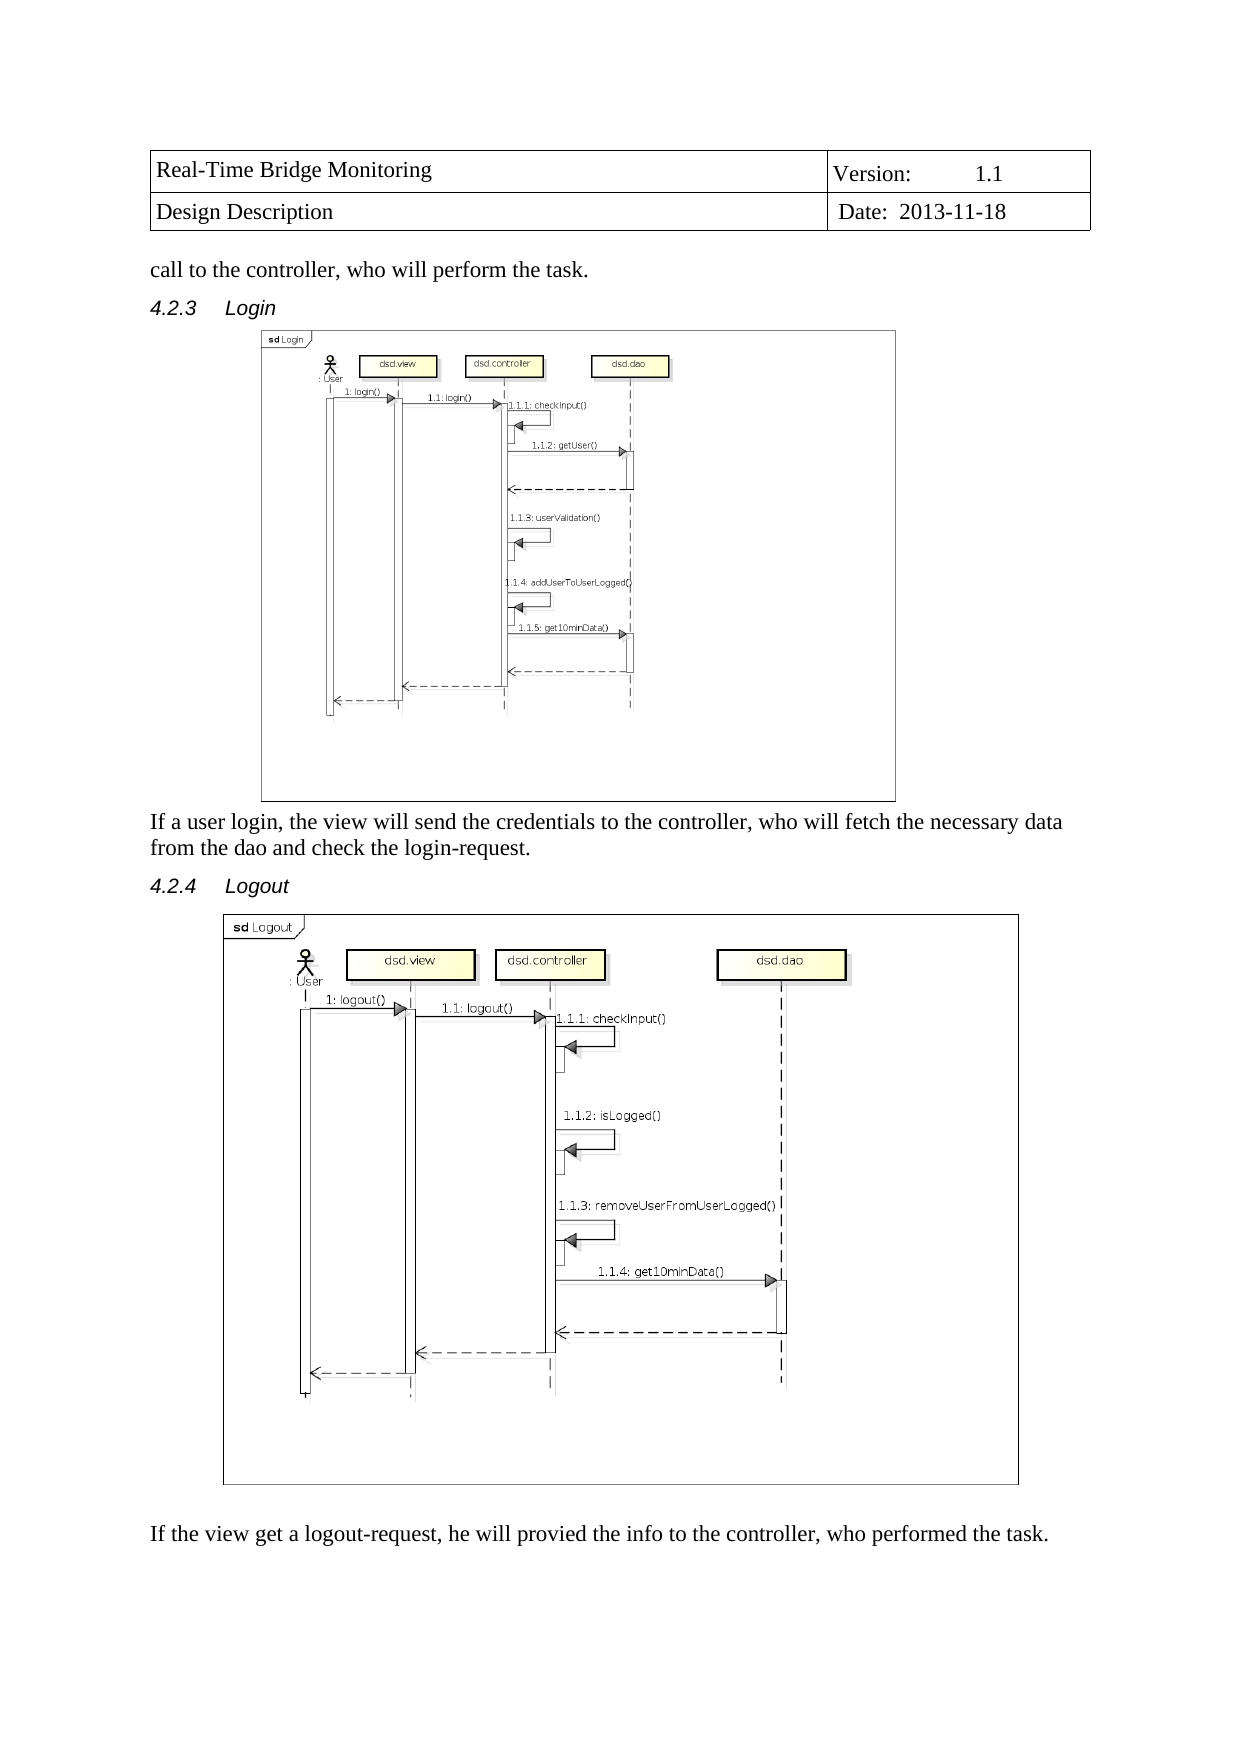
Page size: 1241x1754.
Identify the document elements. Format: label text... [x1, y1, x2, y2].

picture [254, 323, 902, 808]
text If a user login, the view will send the credentials to the controller, who will fetch the necessary data from the dao and check the login-request. [150, 326, 1090, 861]
text call to the controller, who will perform the task. [150, 256, 1090, 283]
subtitle Login [150, 295, 1090, 320]
subtitle Logout [150, 873, 1090, 898]
picture [213, 904, 1028, 1494]
text If the view get a logout-request, he will provied the info to the controller, who performed the task. [150, 1520, 1090, 1546]
